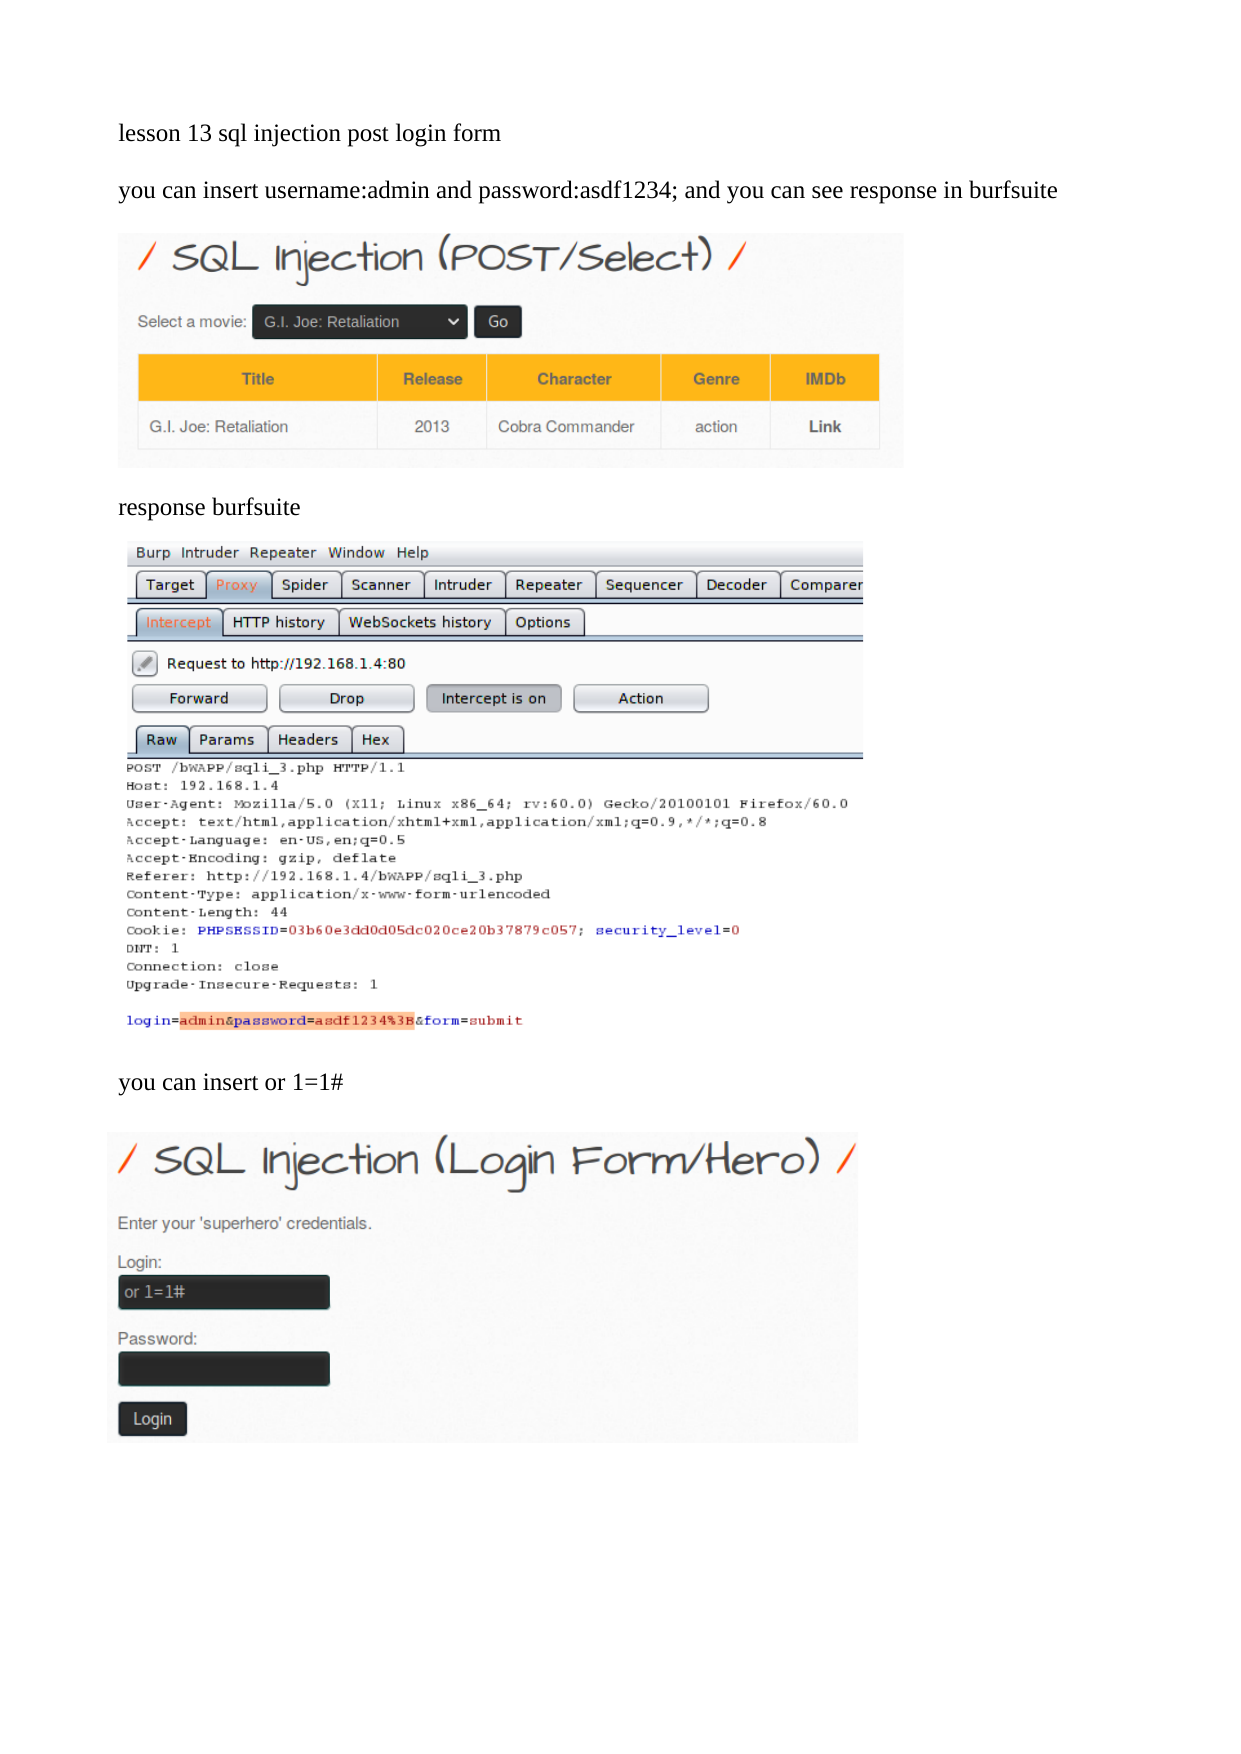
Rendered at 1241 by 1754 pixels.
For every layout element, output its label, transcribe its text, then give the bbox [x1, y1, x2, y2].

text you can insert username:admin and password:asdf1234; and you can see response in burfsuite [118, 176, 1122, 204]
text lesson 13 sql injection post login form [118, 118, 1122, 147]
picture [107, 1132, 859, 1443]
text response burfsuite [118, 492, 1122, 521]
picture [117, 233, 904, 468]
picture [127, 541, 864, 1043]
text you can insert or 1=1# [118, 1067, 1122, 1096]
